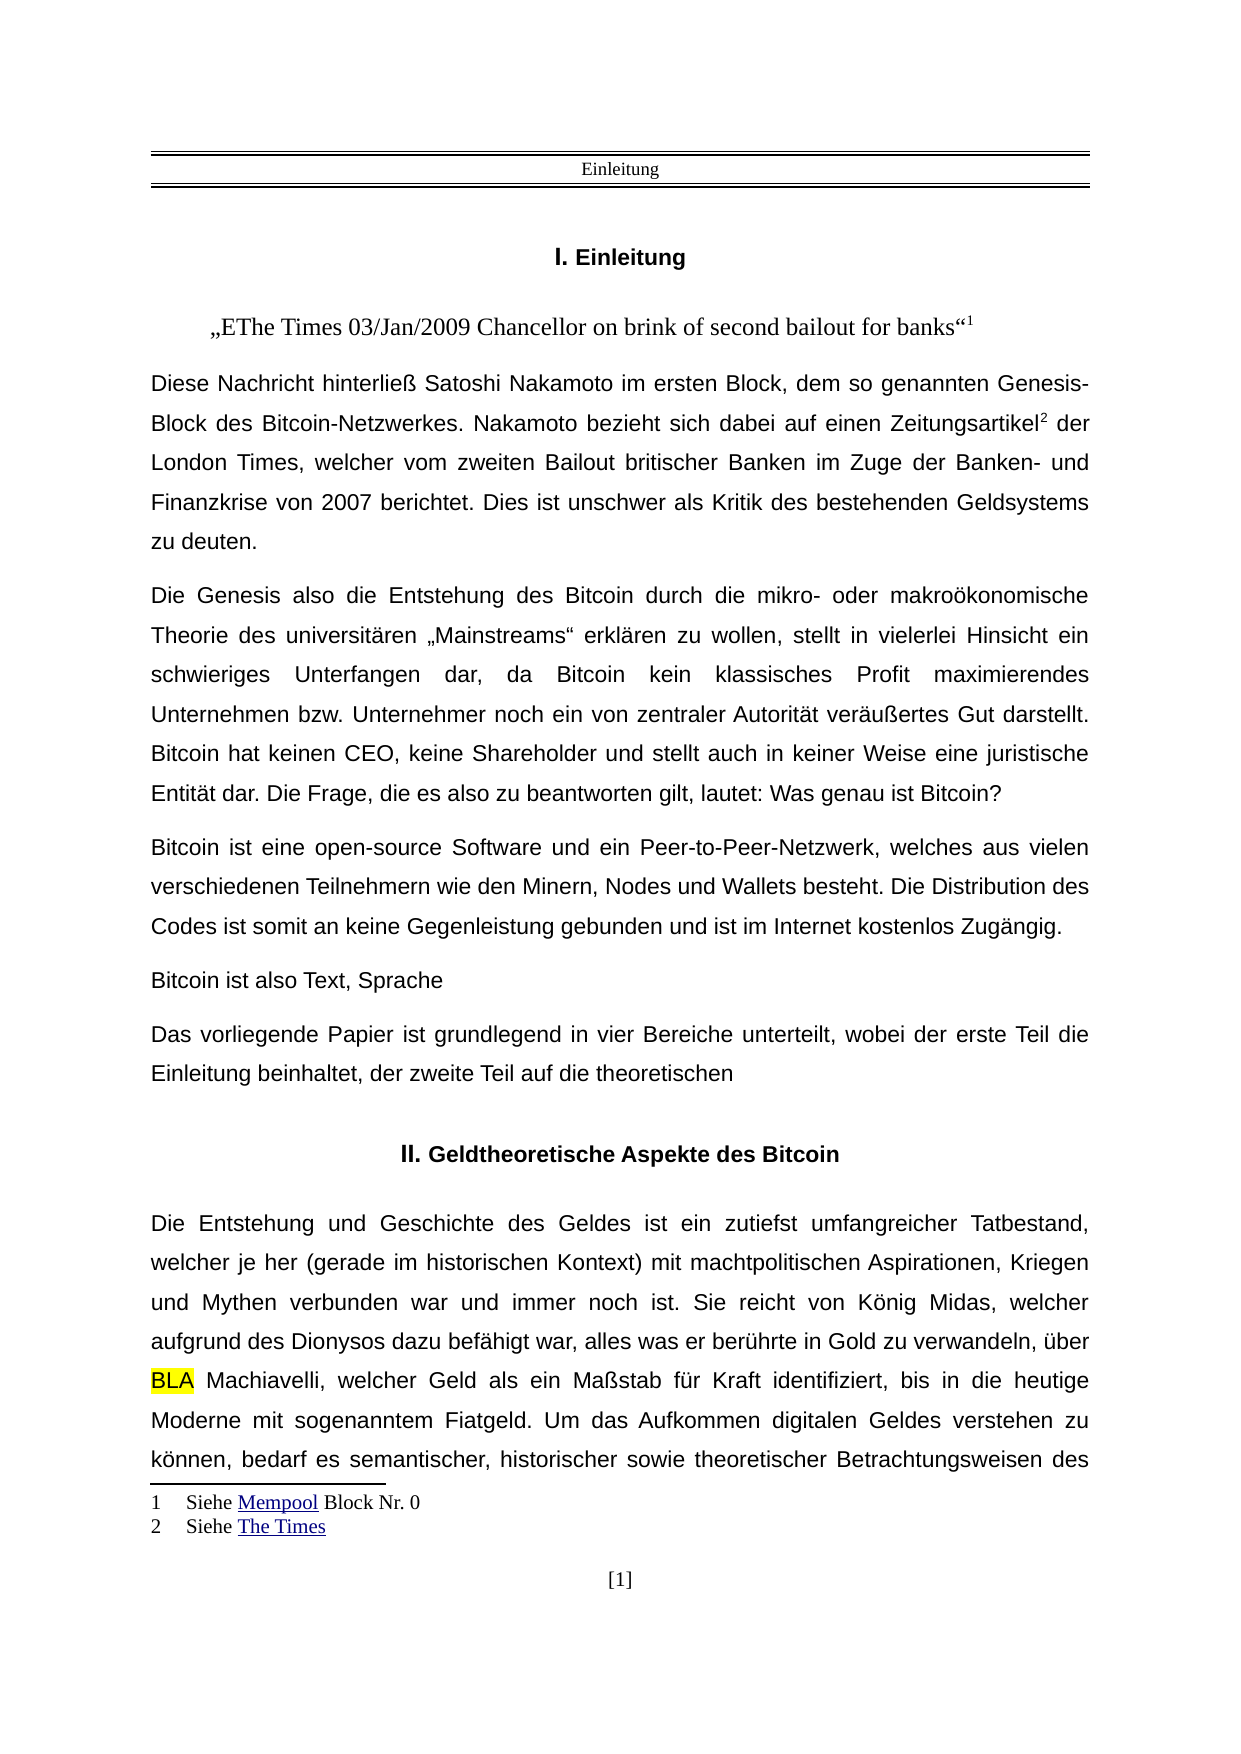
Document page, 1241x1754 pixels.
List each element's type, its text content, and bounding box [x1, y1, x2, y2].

text Die Genesis also die Entstehung des Bitcoin durch die mikro- oder makroökonomische Theorie des universitären „Mainstreams“ erklären zu wollen, stellt in vielerlei Hinsicht ein schwieriges Unterfangen dar, da Bitcoin kein klassisches Profit maximierendes Unternehmen bzw. Unternehmer noch ein von zentraler Autorität veräußertes Gut darstellt. Bitcoin hat keinen CEO, keine Shareholder und stellt auch in keiner Weise eine juristische Entität dar. Die Frage, die es also zu beantworten gilt, lautet: Was genau ist Bitcoin? [151, 582, 1090, 806]
text Siehe The Times [151, 1514, 1090, 1538]
subtitle Geldtheoretische Aspekte des Bitcoin [151, 1139, 1090, 1168]
text Bitcoin ist eine open-source Software und ein Peer-to-Peer-Netzwerk, welches aus vielen verschiedenen Teilnehmern wie den Minern, Nodes und Wallets besteht. Die Distribution des Codes ist somit an keine Gegenleistung gebunden und ist im Internet kostenlos Zugängig. [151, 834, 1090, 939]
text „EThe Times 03/Jan/2009 Chancellor on brink of second bailout for banks“ [209, 312, 1031, 341]
text Siehe Mempool Block Nr. 0 [151, 1490, 1090, 1514]
text Das vorliegende Papier ist grundlegend in vier Bereiche unterteilt, wobei der erste Teil die Einleitung beinhaltet, der zweite Teil auf die theoretischen [151, 1021, 1090, 1087]
text Die Entstehung und Geschichte des Geldes ist ein zutiefst umfangreicher Tatbestand, welcher je her (gerade im historischen Kontext) mit machtpolitischen Aspirationen, Kriegen und Mythen verbunden war und immer noch ist. Sie reicht von König Midas, welcher aufgrund des Dionysos dazu befähigt war, alles was er berührte in Gold zu verwandeln, über BLA Machiavelli, welcher Geld als ein Maßstab für Kraft identifiziert, bis in die heutige Moderne mit sogenanntem Fiatgeld. Um das Aufkommen digitalen Geldes verstehen zu können, bedarf es semantischer, historischer sowie theoretischer Betrachtungsweisen des [151, 1209, 1090, 1473]
text Bitcoin ist also Text, Sprache [151, 967, 1090, 993]
subtitle Einleitung [151, 242, 1090, 271]
text Diese Nachricht hinterließ Satoshi Nakamoto im ersten Block, dem so genannten Genesis-Block des Bitcoin-Netzwerkes. Nakamoto bezieht sich dabei auf einen Zeitungsartikel der London Times, welcher vom zweiten Bailout britischer Banken im Zuge der Banken- und Finanzkrise von 2007 berichtet. Dies ist unschwer als Kritik des bestehenden Geldsystems zu deuten. [151, 370, 1090, 555]
